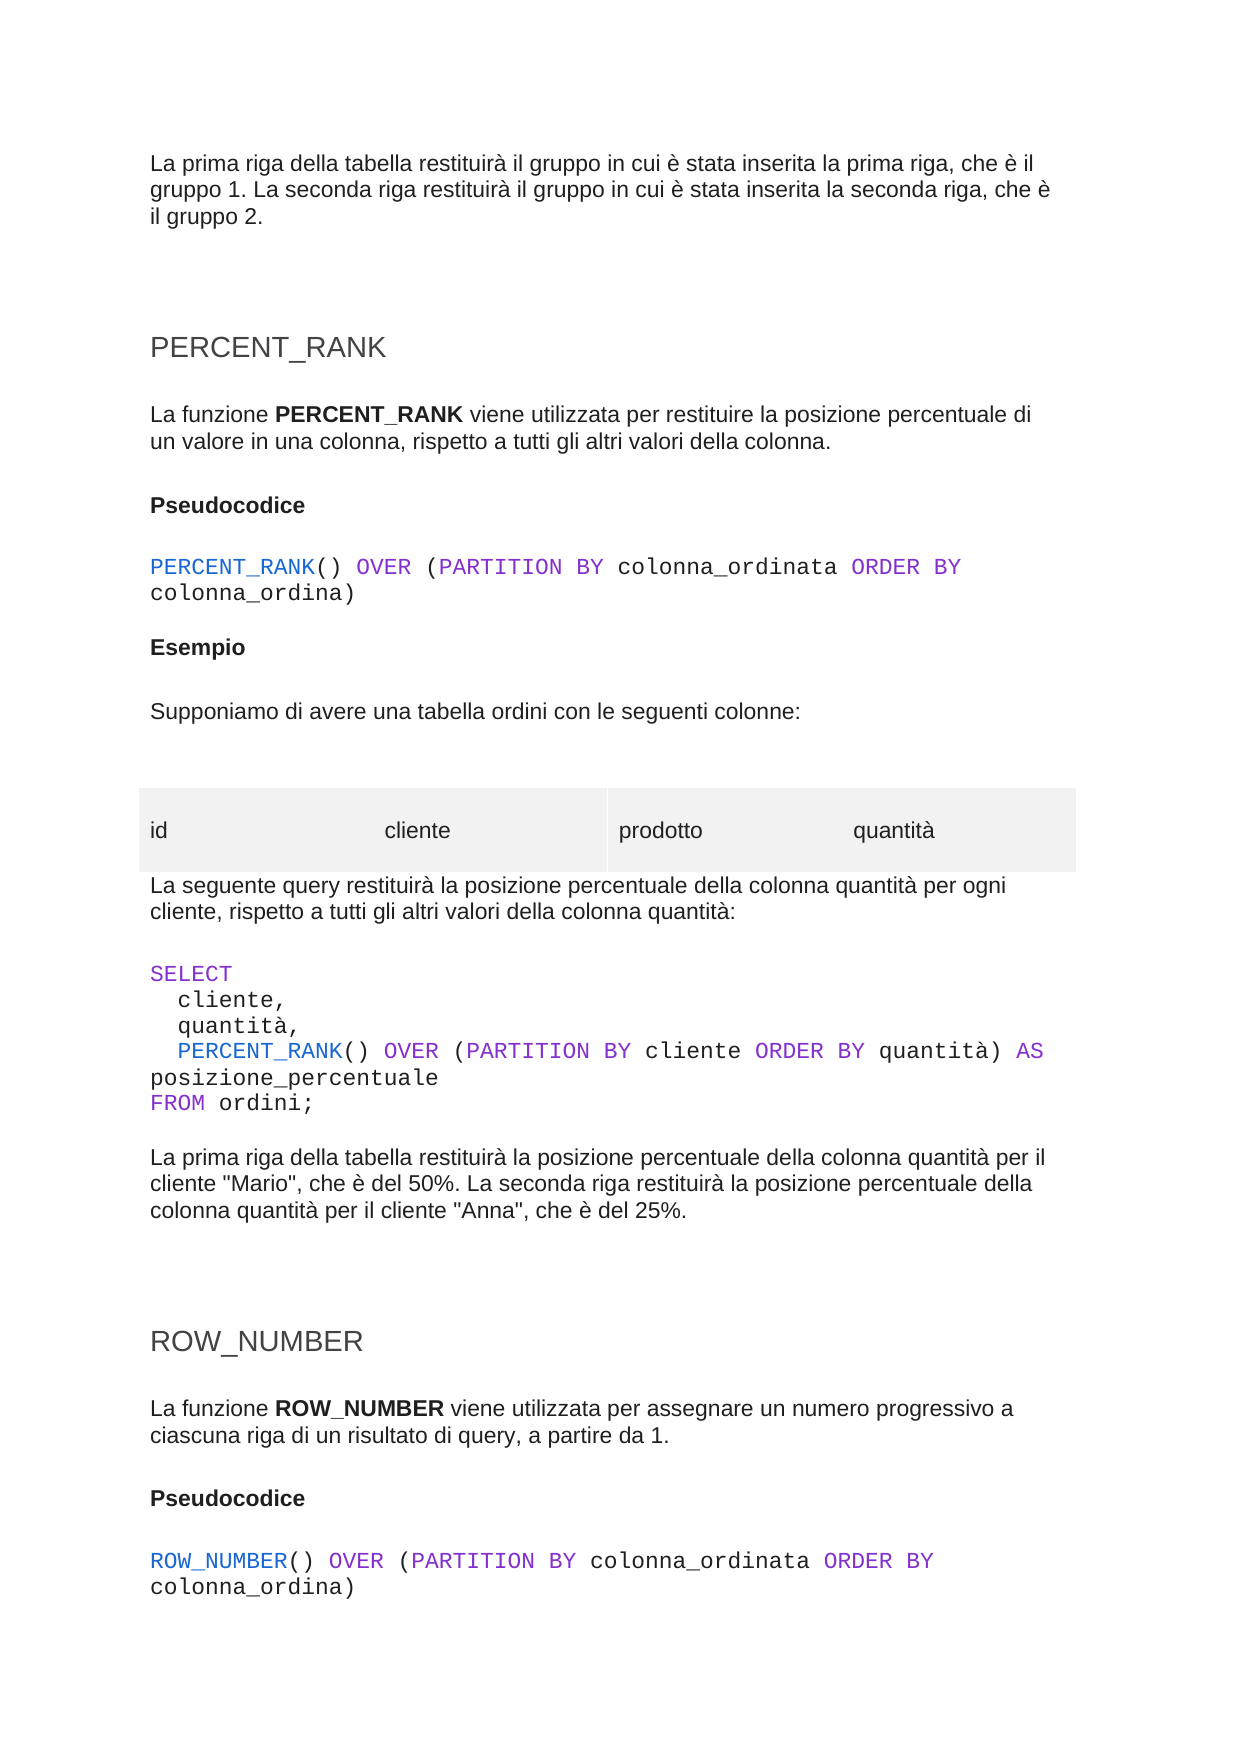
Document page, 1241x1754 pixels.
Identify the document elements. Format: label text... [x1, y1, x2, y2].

text PERCENT_RANK() OVER (PARTITION BY colonna_ordinata ORDER BY colonna_ordina) [150, 556, 1053, 634]
text La funzione PERCENT_RANK viene utilizzata per restituire la posizione percentuale di un valore in una colonna, rispetto a tutti gli altri valori della colonna. [150, 401, 1053, 454]
text Pseudocodice [150, 492, 1053, 518]
table_header quantità [842, 788, 1076, 872]
subtitle ROW_NUMBER [150, 1324, 1053, 1358]
text La prima riga della tabella restituirà la posizione percentuale della colonna quantità per il cliente "Mario", che è del 50%. La seconda riga restituirà la posizione percentuale della colonna quantità per il cliente "Anna", che è del 25%. [150, 1144, 1053, 1223]
subtitle PERCENT_RANK [150, 330, 1053, 364]
text SELECT cliente, quantità, PERCENT_RANK() OVER (PARTITION BY cliente ORDER BY quantità) AS posizione_percentuale FROM ordini; [150, 962, 1053, 1144]
text Esempio [150, 634, 1053, 660]
text Pseudocodice [150, 1485, 1053, 1512]
text La funzione ROW_NUMBER viene utilizzata per assegnare un numero progressivo a ciascuna riga di un risultato di query, a partire da 1. [150, 1395, 1053, 1448]
text La seguente query restituirà la posizione percentuale della colonna quantità per ogni cliente, rispetto a tutti gli altri valori della colonna quantità: [150, 872, 1053, 924]
text Supponiamo di avere una tabella ordini con le seguenti colonne: [150, 698, 1053, 724]
table_header cliente [373, 788, 607, 872]
text La prima riga della tabella restituirà il gruppo in cui è stata inserita la prima riga, che è il gruppo 1. La seconda riga restituirà il gruppo in cui è stata inserita la seconda riga, che è il gruppo 2. [150, 150, 1053, 229]
table_header id [139, 788, 373, 872]
table_header prodotto [608, 788, 842, 872]
text ROW_NUMBER() OVER (PARTITION BY colonna_ordinata ORDER BY colonna_ordina) [150, 1549, 1053, 1601]
